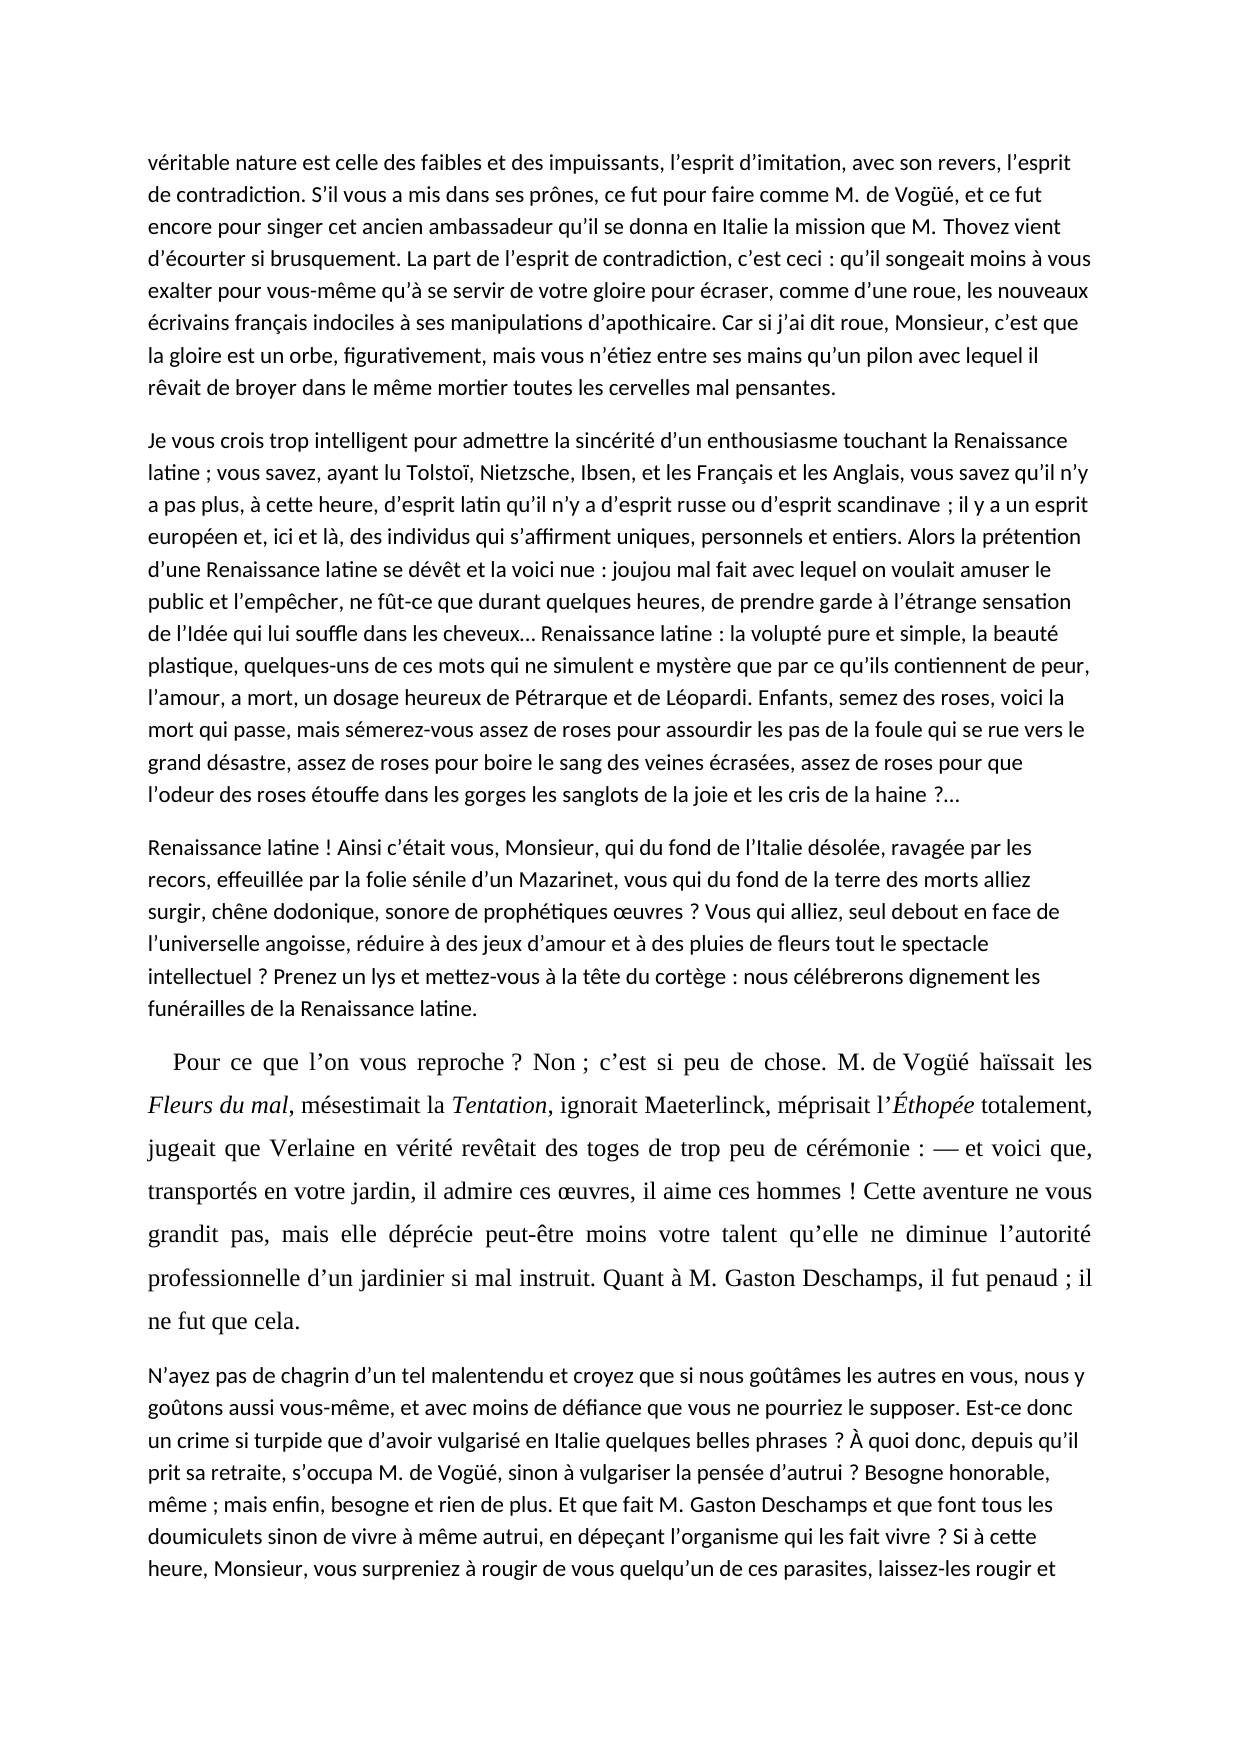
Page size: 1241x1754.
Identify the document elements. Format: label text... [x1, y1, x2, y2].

text Je vous crois trop intelligent pour admettre la sincérité d’un enthousiasme touchant la Renaissance latine ; vous savez, ayant lu Tolstoï, Nietzsche, Ibsen, et les Français et les Anglais, vous savez qu’il n’y a pas plus, à cette heure, d’esprit latin qu’il n’y a d’esprit russe ou d’esprit scandinave ; il y a un esprit européen et, ici et là, des individus qui s’affirment uniques, personnels et entiers. Alors la prétention d’une Renaissance latine se dévêt et la voici nue : joujou mal fait avec lequel on voulait amuser le public et l’empêcher, ne fût-ce que durant quelques heures, de prendre garde à l’étrange sensation de l’Idée qui lui souffle dans les cheveux… Renaissance latine : la volupté pure et simple, la beauté plastique, quelques-uns de ces mots qui ne simulent e mystère que par ce qu’ils contiennent de peur, l’amour, a mort, un dosage heureux de Pétrarque et de Léopardi. Enfants, semez des roses, voici la mort qui passe, mais sémerez-vous assez de roses pour assourdir les pas de la foule qui se rue vers le grand désastre, assez de roses pour boire le sang des veines écrasées, assez de roses pour que l’odeur des roses étouffe dans les gorges les sanglots de la joie et les cris de la haine ?… [148, 426, 1093, 808]
text véritable nature est celle des faibles et des impuissants, l’esprit d’imitation, avec son revers, l’esprit de contradiction. S’il vous a mis dans ses prônes, ce fut pour faire comme M. de Vogüé, et ce fut encore pour singer cet ancien ambassadeur qu’il se donna en Italie la mission que M. Thovez vient d’écourter si brusquement. La part de l’esprit de contradiction, c’est ceci : qu’il songeait moins à vous exalter pour vous-même qu’à se servir de votre gloire pour écraser, comme d’une roue, les nouveaux écrivains français indociles à ses manipulations d’apothicaire. Car si j’ai dit roue, Monsieur, c’est que la gloire est un orbe, figurativement, mais vous n’étiez entre ses mains qu’un pilon avec lequel il rêvait de broyer dans le même mortier toutes les cervelles mal pensantes. [148, 148, 1093, 401]
text Renaissance latine ! Ainsi c’était vous, Monsieur, qui du fond de l’Italie désolée, ravagée par les recors, effeuillée par la folie sénile d’un Mazarinet, vous qui du fond de la terre des morts alliez surgir, chêne dodonique, sonore de prophétiques œuvres ? Vous qui alliez, seul debout en face de l’universelle angoisse, réduire à des jeux d’amour et à des pluies de fleurs tout le spectacle intellectuel ? Prenez un lys et mettez-vous à la tête du cortège : nous célébrerons dignement les funérailles de la Renaissance latine. [148, 833, 1093, 1022]
text N’ayez pas de chagrin d’un tel malentendu et croyez que si nous goûtâmes les autres en vous, nous y goûtons aussi vous-même, et avec moins de défiance que vous ne pourriez le supposer. Est-ce donc un crime si turpide que d’avoir vulgarisé en Italie quelques belles phrases ? À quoi donc, depuis qu’il prit sa retraite, s’occupa M. de Vogüé, sinon à vulgariser la pensée d’autrui ? Besogne honorable, même ; mais enfin, besogne et rien de plus. Et que fait M. Gaston Deschamps et que font tous les doumiculets sinon de vivre à même autrui, en dépeçant l’organisme qui les fait vivre ? Si à cette heure, Monsieur, vous surpreniez à rougir de vous quelqu’un de ces parasites, laissez-les rougir et [148, 1361, 1093, 1582]
text Pour ce que l’on vous reproche ? Non ; c’est si peu de chose. M. de Vogüé haïssait les Fleurs du mal, mésestimait la Tentation, ignorait Maeterlinck, méprisait l’Éthopée totalement, jugeait que Verlaine en vérité revêtait des toges de trop peu de cérémonie : — et voici que, transportés en votre jardin, il admire ces œuvres, il aime ces hommes ! Cette aventure ne vous grandit pas, mais elle déprécie peut-être moins votre talent qu’elle ne diminue l’autorité professionnelle d’un jardinier si mal instruit. Quant à M. Gaston Deschamps, il fut penaud ; il ne fut que cela. [148, 1047, 1093, 1334]
